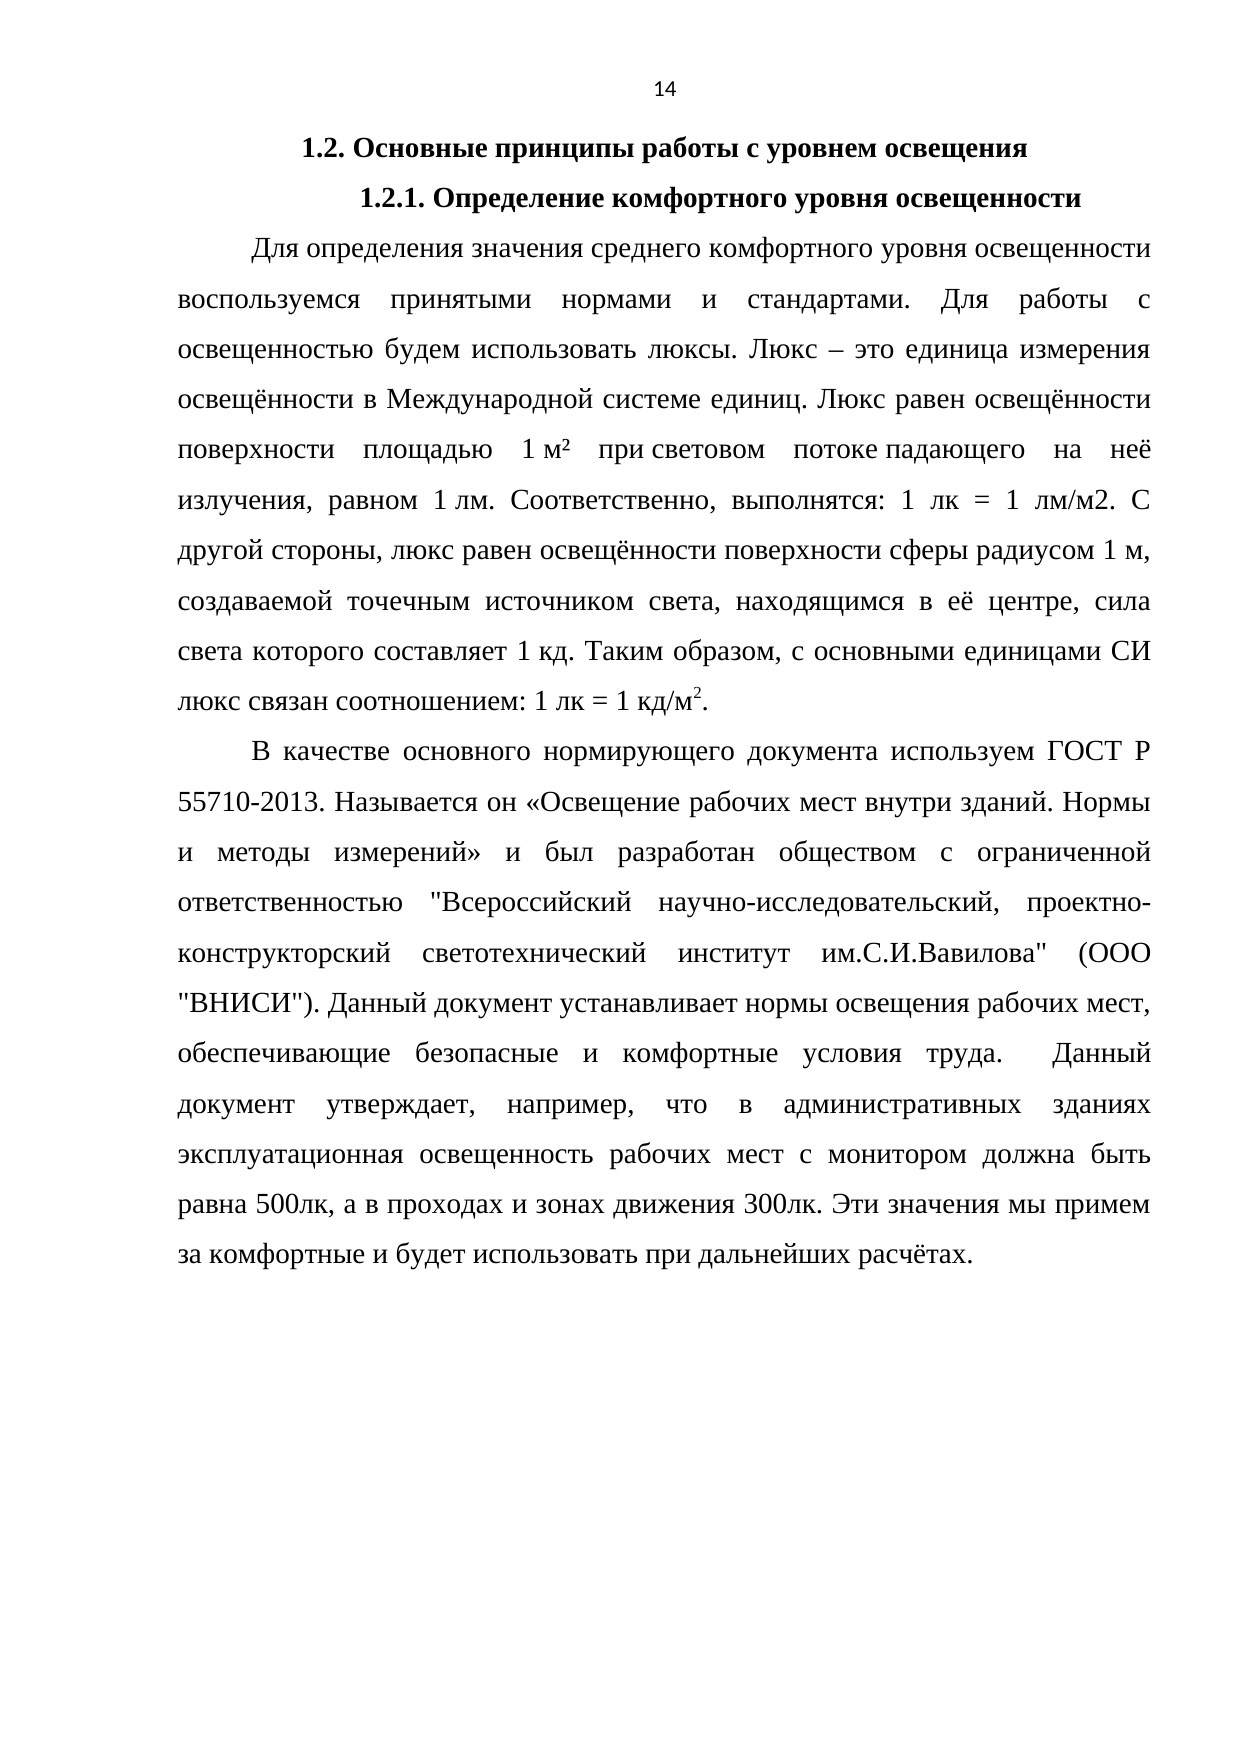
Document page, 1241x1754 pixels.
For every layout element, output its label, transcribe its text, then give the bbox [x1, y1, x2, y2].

text 1.2. Основные принципы работы с уровнем освещения [177, 130, 1152, 163]
list 1.2.1. Определение комфортного уровня освещенности [215, 180, 1152, 214]
text В качестве основного нормирующего документа используем ГОСТ Р 55710-2013. Называется он «Освещение рабочих мест внутри зданий. Нормы и методы измерений» и был разработан обществом с ограниченной ответственностью "Всероссийский научно-исследовательский, проектно-конструкторский светотехнический институт им.С.И.Вавилова" (ООО "ВНИСИ"). Данный документ устанавливает нормы освещения рабочих мест, обеспечивающие безопасные и комфортные условия труда. Данный документ утверждает, например, что в административных зданиях эксплуатационная освещенность рабочих мест с монитором должна быть равна 500лк, а в проходах и зонах движения 300лк. Эти значения мы примем за комфортные и будет использовать при дальнейших расчётах. [177, 733, 1152, 1270]
text Для определения значения среднего комфортного уровня освещенности воспользуемся принятыми нормами и стандартами. Для работы с освещенностью будем использовать люксы. Люкс – это единица измерения освещённости в Международной системе единиц. Люкс равен освещённости поверхности площадью 1 м² при световом потоке падающего на неё излучения, равном 1 лм. Соответственно, выполнятся: 1 лк = 1 лм/м2. С другой стороны, люкс равен освещённости поверхности сферы радиусом 1 м, создаваемой точечным источником света, находящимся в её центре, сила света которого составляет 1 кд. Таким образом, с основными единицами СИ люкс связан соотношением: 1 лк = 1 кд/м2. [177, 230, 1152, 717]
